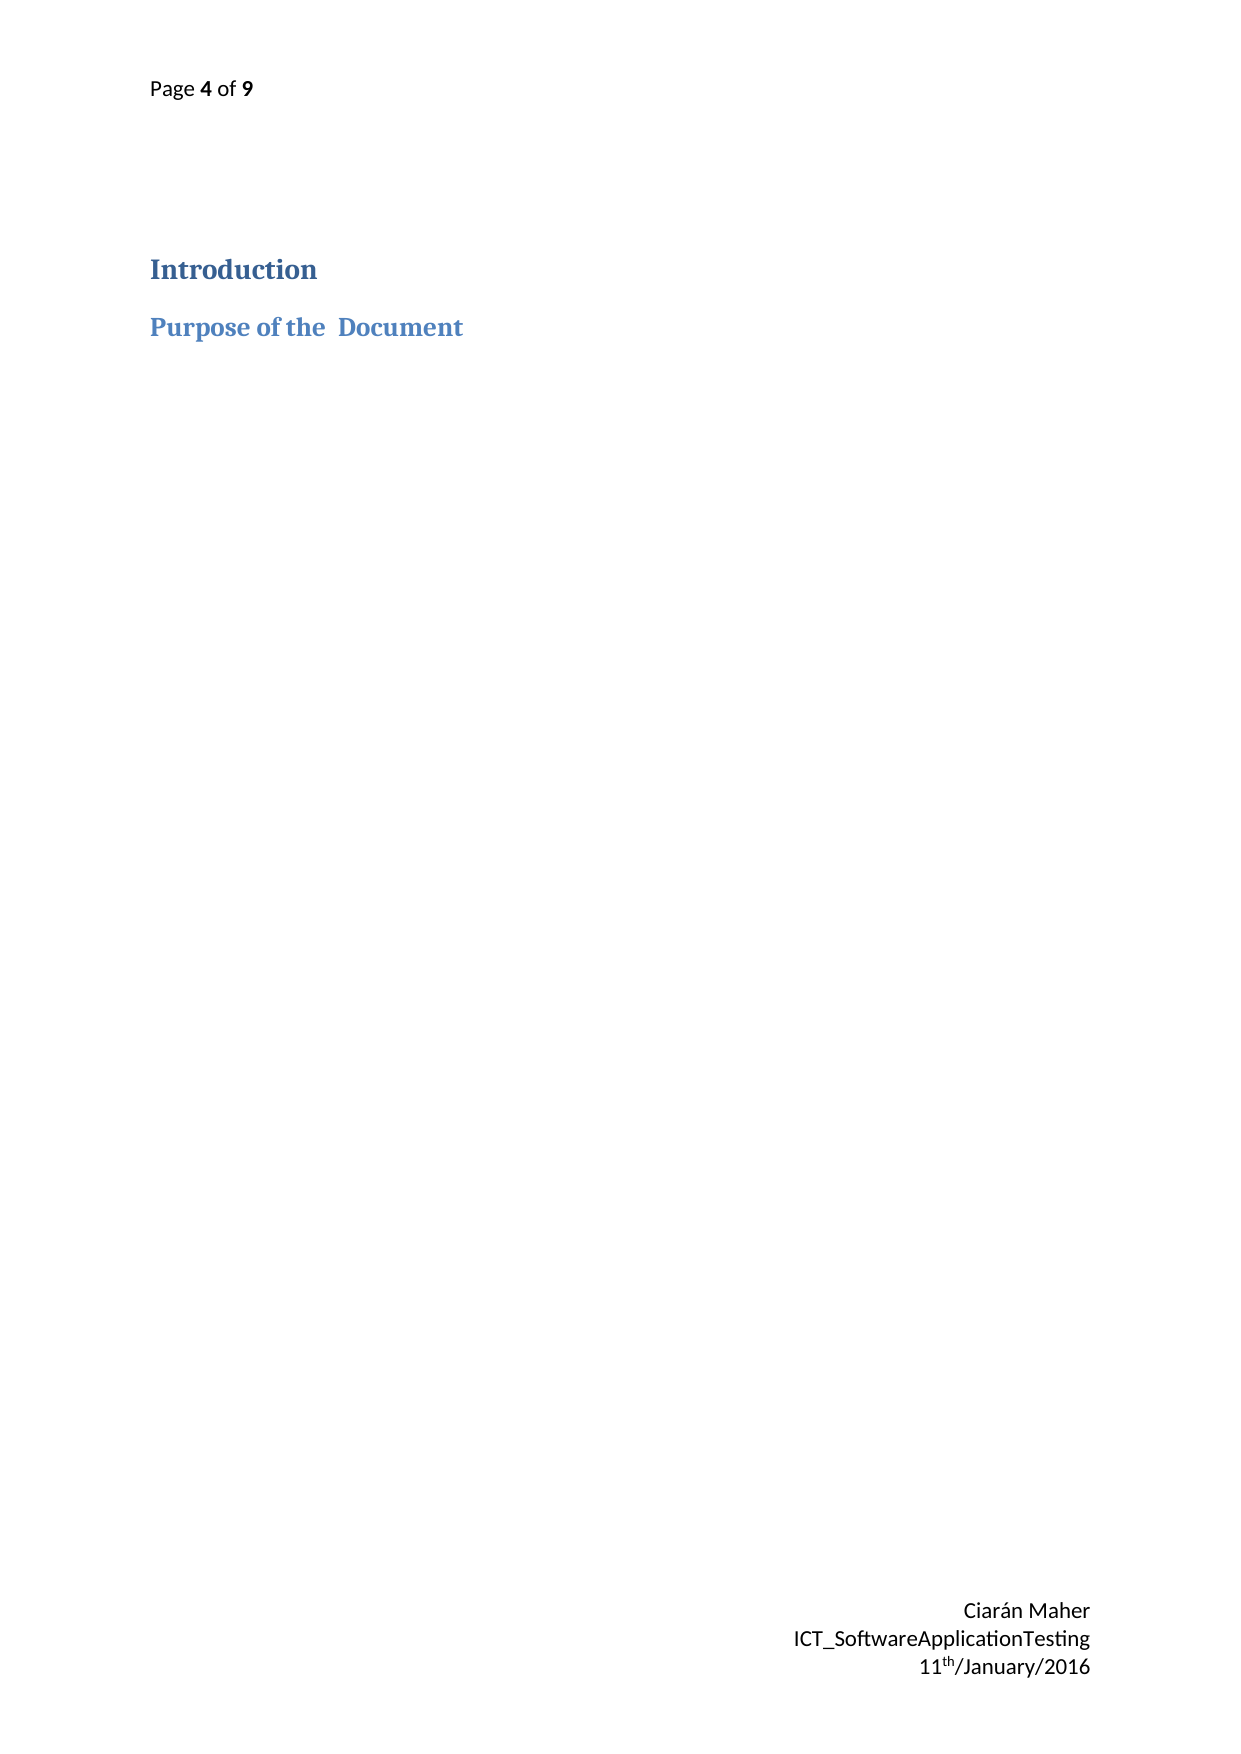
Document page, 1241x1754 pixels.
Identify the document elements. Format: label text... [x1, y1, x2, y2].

subtitle Purpose of the Test Plan Document [150, 312, 1090, 343]
subtitle Introduction [150, 253, 1090, 287]
